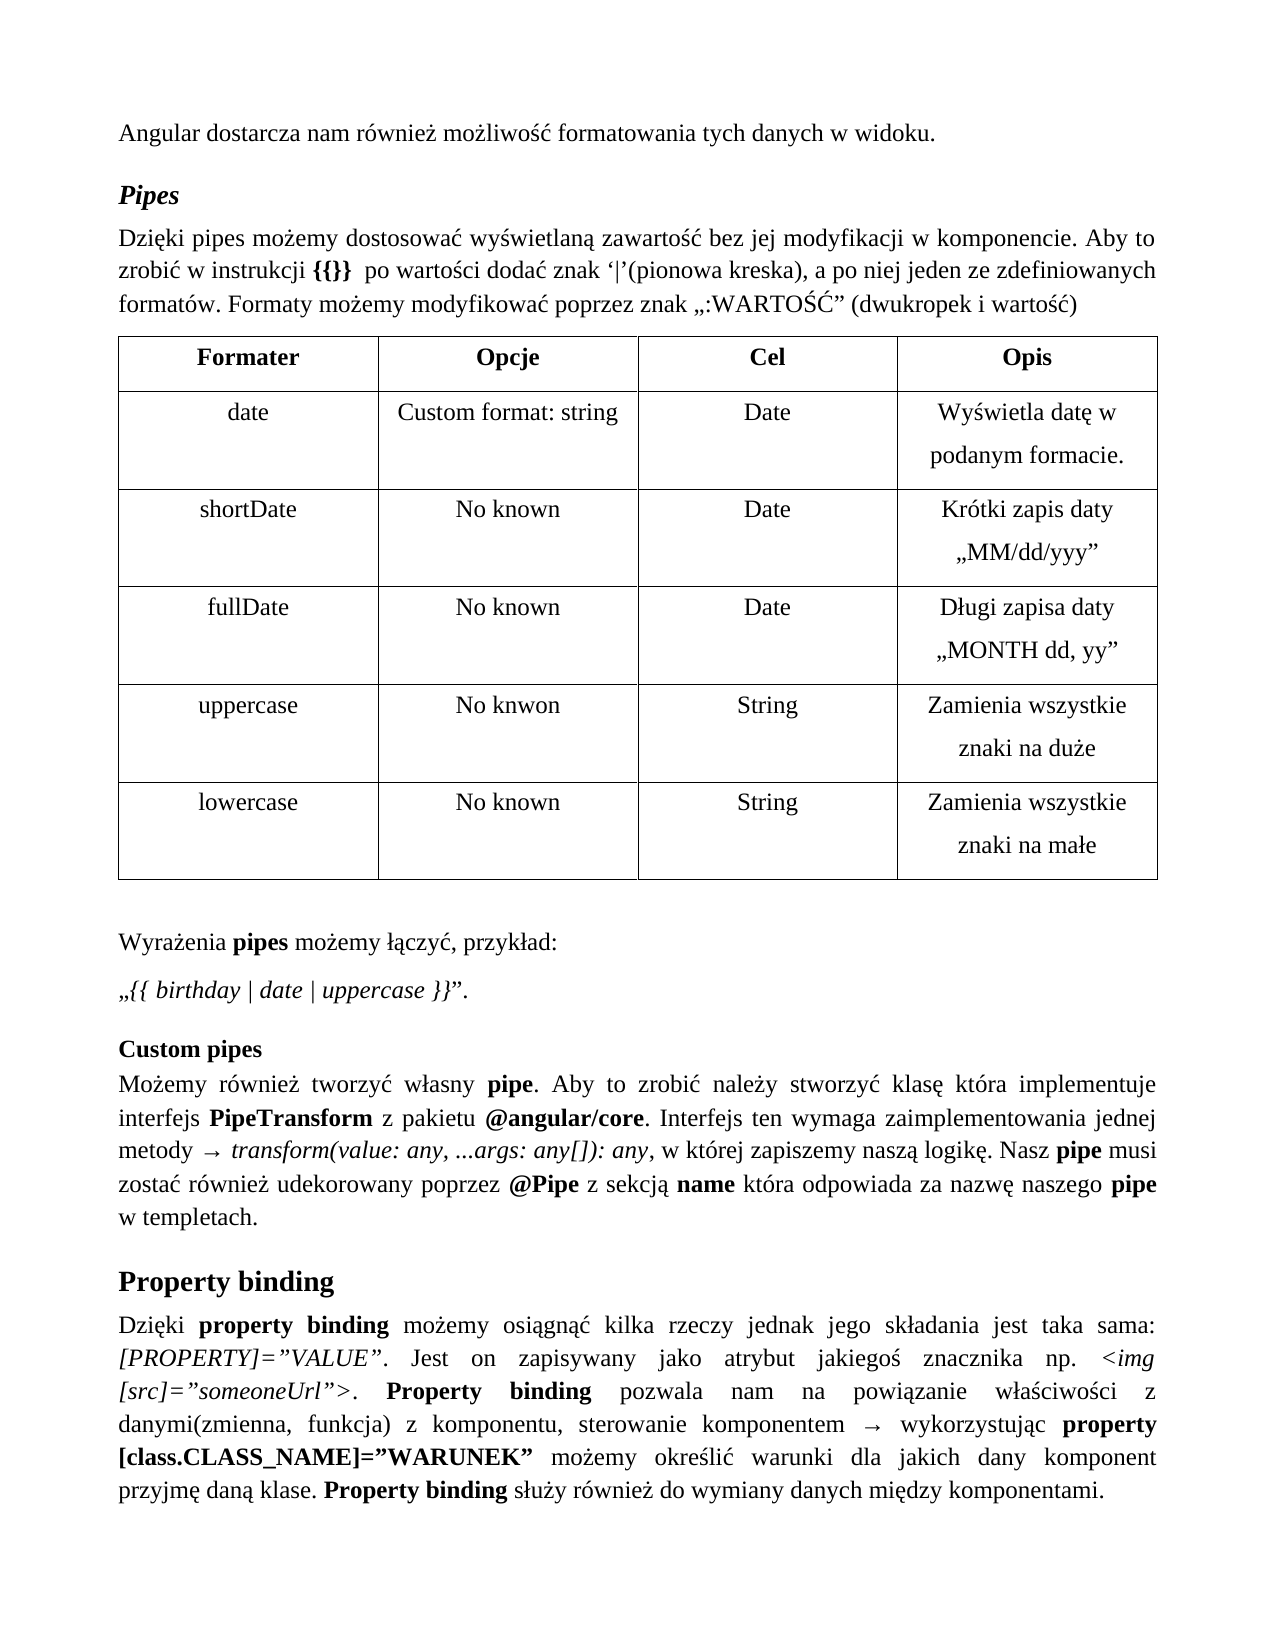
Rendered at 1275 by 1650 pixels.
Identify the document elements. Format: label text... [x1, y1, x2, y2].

text Angular dostarcza nam również możliwość formatowania tych danych w widoku. [118, 118, 1157, 147]
text „{{ birthday | date | uppercase }}”. [118, 975, 1157, 1003]
table_cell Date [639, 392, 897, 489]
table_cell Krótki zapis daty „MM/dd/yyy” [898, 490, 1157, 586]
table_cell Zamienia wszystkie znaki na duże [898, 685, 1157, 782]
table_cell shortDate [119, 490, 378, 586]
subtitle Property binding [118, 1264, 1157, 1298]
table_header Formater [119, 337, 378, 391]
table_cell uppercase [119, 685, 378, 782]
subtitle Pipes [118, 178, 1157, 210]
text Dzięki pipes możemy dostosować wyświetlaną zawartość bez jej modyfikacji w komponencie. Aby to zrobić w instrukcji {{}} po wartości dodać znak ‘|’(pionowa kreska), a po niej jeden ze zdefiniowanych formatów. Formaty możemy modyfikować poprzez znak „:WARTOŚĆ” (dwukropek i wartość) [118, 223, 1157, 317]
table_cell No knwon [379, 685, 637, 782]
table_header Opis [898, 337, 1157, 391]
text Wyrażenia pipes możemy łączyć, przykład: [118, 927, 1157, 956]
text Możemy również tworzyć własny pipe. Aby to zrobić należy stworzyć klasę która implementuje interfejs PipeTransform z pakietu @angular/core. Interfejs ten wymaga zaimplementowania jednej metody → transform(value: any, ...args: any[]): any, w której zapiszemy naszą logikę. Nasz pipe musi zostać również udekorowany poprzez @Pipe z sekcją name która odpowiada za nazwę naszego pipe w templetach. [118, 1069, 1157, 1230]
table_cell Wyświetla datę w podanym formacie. [898, 392, 1157, 489]
table_cell Długi zapisa daty „MONTH dd, yy” [898, 587, 1157, 684]
table_header Opcje [379, 337, 637, 391]
table_cell Custom format: string [379, 392, 637, 489]
table_cell Date [639, 587, 897, 684]
table_cell No known [379, 783, 637, 879]
table_cell String [639, 685, 897, 782]
table_cell date [119, 392, 378, 489]
table_cell String [639, 783, 897, 879]
table_cell No known [379, 490, 637, 586]
table_header Cel [639, 337, 897, 391]
table_cell lowercase [119, 783, 378, 879]
table_cell Zamienia wszystkie znaki na małe [898, 783, 1157, 879]
table_cell No known [379, 587, 637, 684]
table_cell fullDate [119, 587, 378, 684]
table_cell Date [639, 490, 897, 586]
subtitle Custom pipes [118, 1035, 1157, 1063]
text Dzięki property binding możemy osiągnąć kilka rzeczy jednak jego składania jest taka sama: [PROPERTY]=”VALUE”. Jest on zapisywany jako atrybut jakiegoś znacznika np. <img [src]=”someoneUrl”>. Property binding pozwala nam na powiązanie właściwości z danymi(zmienna, funkcja) z komponentu, sterowanie komponentem → wykorzystując property [class.CLASS_NAME]=”WARUNEK” możemy określić warunki dla jakich dany komponent przyjmę daną klase. Property binding służy również do wymiany danych między komponentami. [118, 1310, 1157, 1504]
